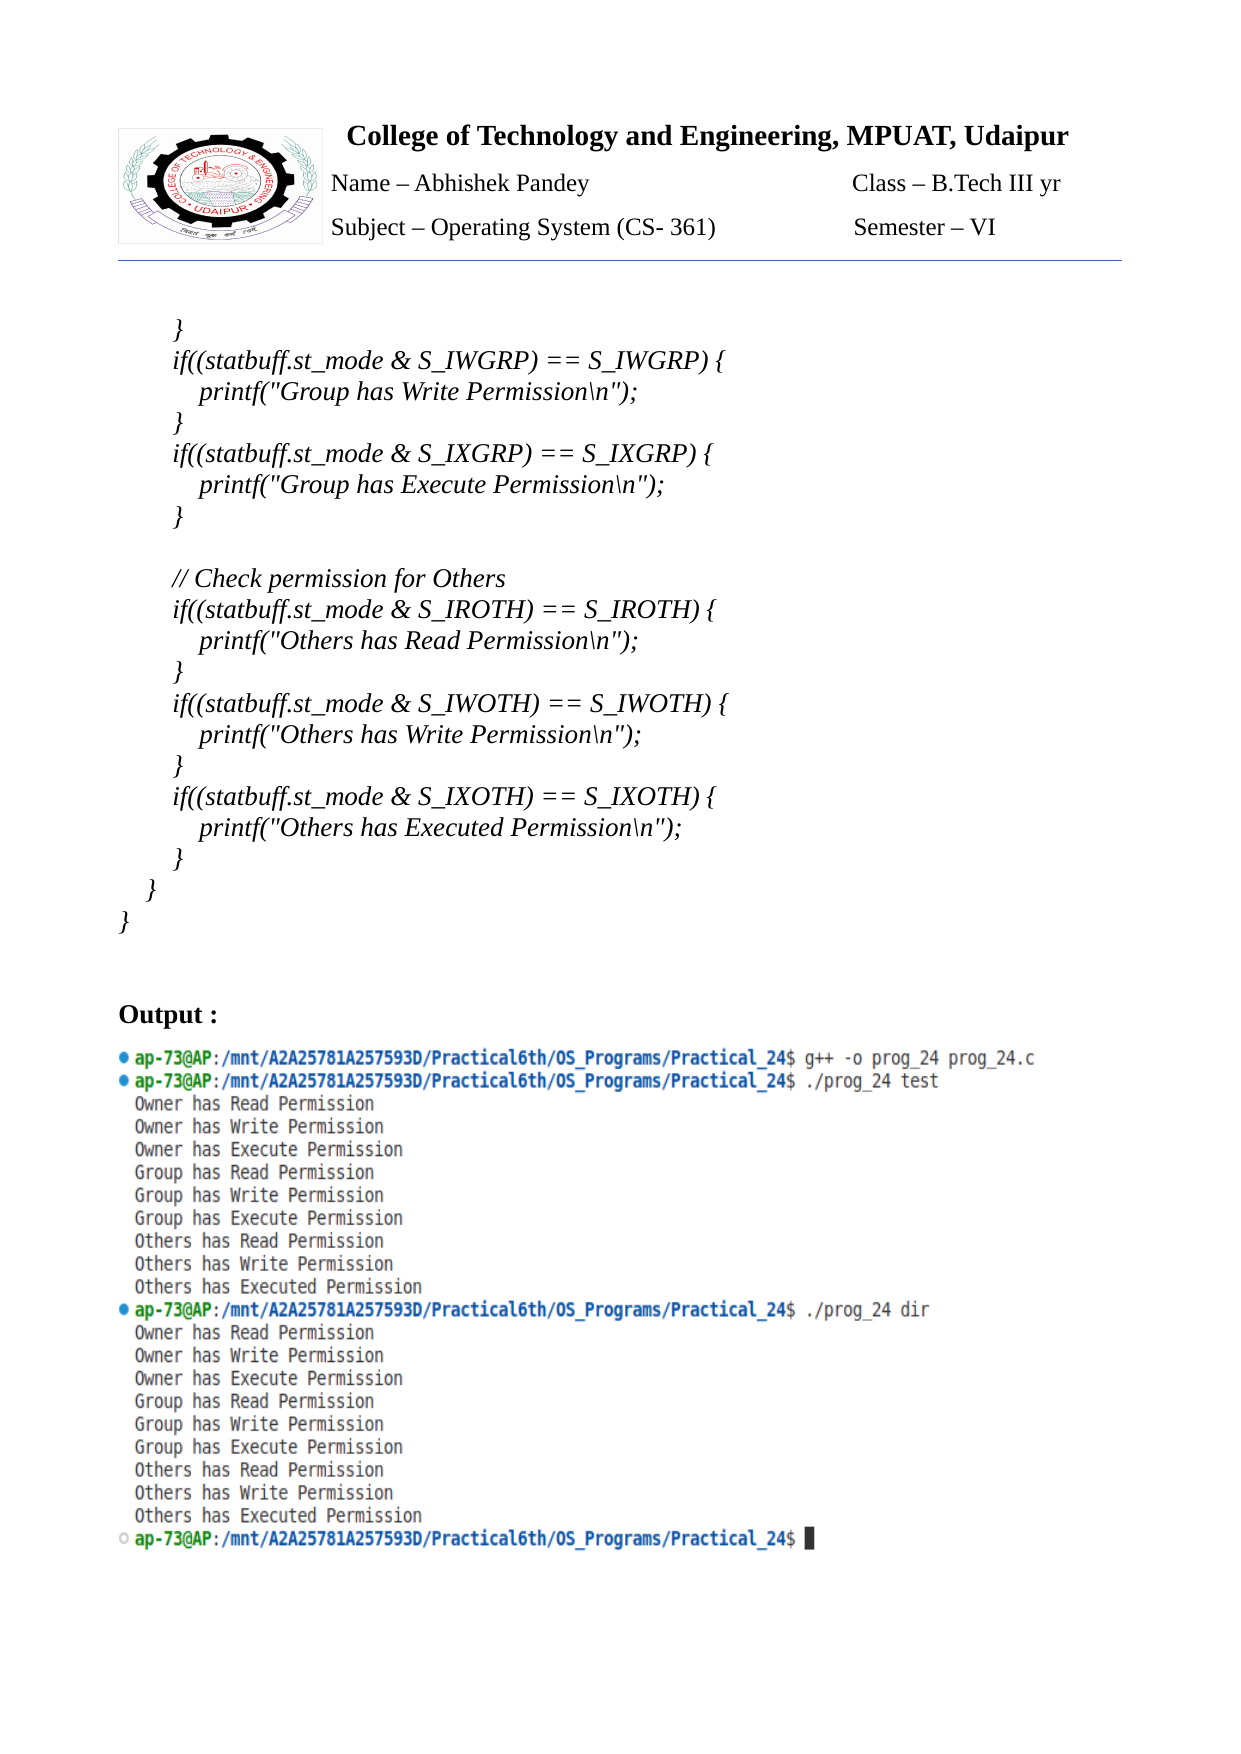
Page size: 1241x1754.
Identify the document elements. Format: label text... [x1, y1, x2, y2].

picture [118, 128, 323, 244]
text if((statbuff.st_mode & S_IXGRP) == S_IXGRP) { [118, 437, 1122, 469]
text // Check permission for Others [118, 562, 1122, 593]
text } [118, 749, 1122, 780]
text } [118, 500, 1122, 531]
text if((statbuff.st_mode & S_IWOTH) == S_IWOTH) { [118, 687, 1122, 718]
text } [118, 873, 1122, 905]
text printf("Others has Write Permission\n"); [118, 718, 1122, 749]
text printf("Group has Execute Permission\n"); [118, 469, 1122, 500]
text if((statbuff.st_mode & S_IROTH) == S_IROTH) { [118, 593, 1122, 624]
text printf("Group has Write Permission\n"); [118, 375, 1122, 406]
text } [118, 905, 1122, 936]
text printf("Others has Read Permission\n"); [118, 624, 1122, 656]
text printf("Others has Executed Permission\n"); [118, 811, 1122, 842]
text Output : [118, 998, 1122, 1029]
text } [118, 313, 1122, 344]
picture [118, 1042, 1123, 1557]
text if((statbuff.st_mode & S_IWGRP) == S_IWGRP) { [118, 344, 1122, 375]
text } [118, 406, 1122, 437]
text if((statbuff.st_mode & S_IXOTH) == S_IXOTH) { [118, 780, 1122, 811]
text } [118, 656, 1122, 687]
text } [118, 842, 1122, 873]
